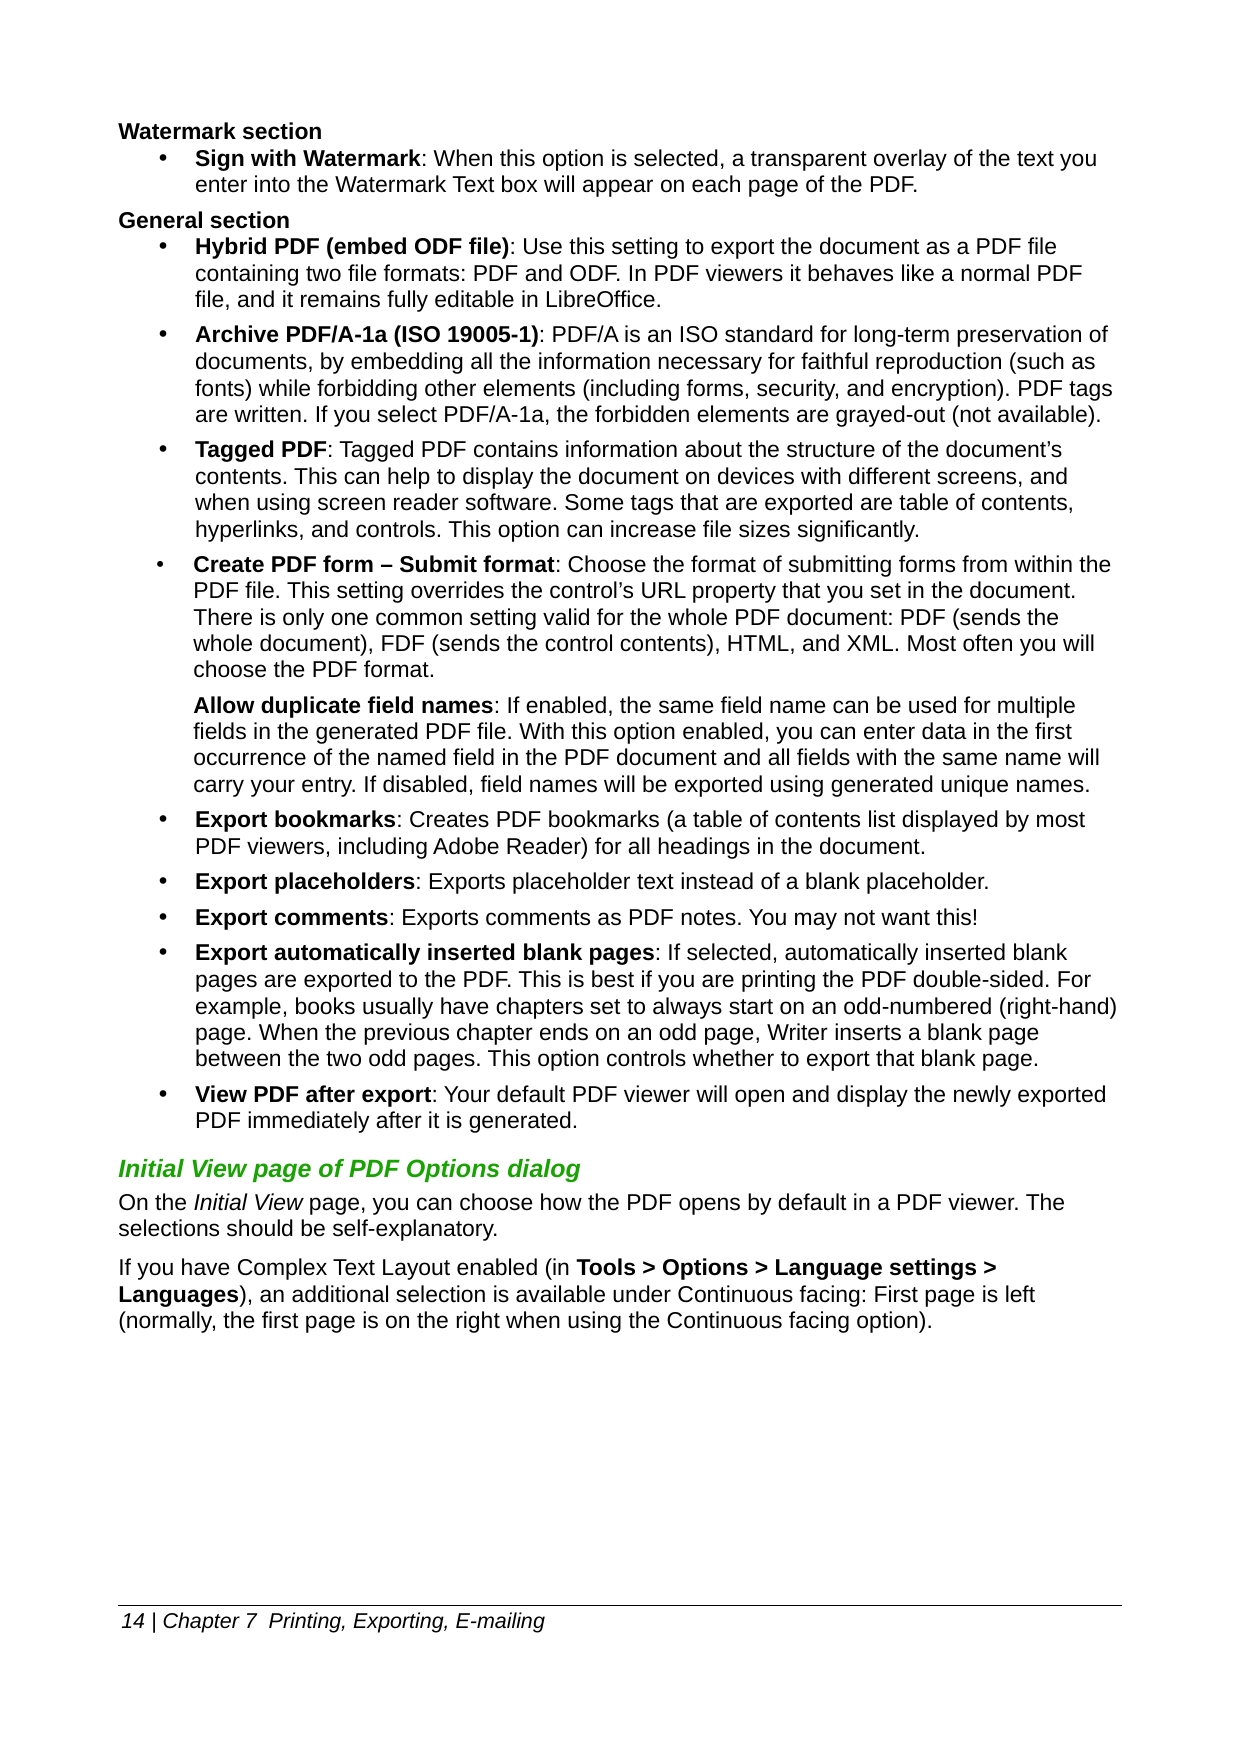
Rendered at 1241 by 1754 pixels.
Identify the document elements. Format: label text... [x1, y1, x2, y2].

list Sign with Watermark: When this option is selected, a transparent overlay of the text you enter into the Watermark Text box will appear on each page of the PDF. [156, 144, 1122, 198]
list Hybrid PDF (embed ODF file): Use this setting to export the document as a PDF file containing two file formats: PDF and ODF. In PDF viewers it behaves like a normal PDF file, and it remains fully editable in LibreOffice. [156, 233, 1122, 312]
list Export placeholders: Exports placeholder text instead of a blank placeholder. [156, 868, 1122, 895]
list Tagged PDF: Tagged PDF contains information about the structure of the document’s contents. This can help to display the document on devices with different screens, and when using screen reader software. Some tags that are exported are table of contents, hyperlinks, and controls. This option can increase file sizes significantly. [156, 436, 1122, 542]
list Allow duplicate field names: If enabled, the same field name can be used for multiple fields in the generated PDF file. With this option enabled, you can enter data in the first occurrence of the named field in the PDF document and all fields with the same name will carry your entry. If disabled, field names will be exported using generated unique names. [156, 692, 1122, 797]
text If you have Complex Text Layout enabled (in Tools > Options > Language settings > Languages), an additional selection is available under Continuous facing: First page is left (normally, the first page is on the right when using the Continuous facing option). [118, 1254, 1122, 1333]
list Create PDF form – Submit format: Choose the format of submitting forms from within the PDF file. This setting overrides the control’s URL property that you set in the document. There is only one common setting valid for the whole PDF document: PDF (sends the whole document), FDF (sends the control contents), HTML, and XML. Most often you will choose the PDF format. [156, 551, 1122, 683]
list Export bookmarks: Creates PDF bookmarks (a table of contents list displayed by most PDF viewers, including Adobe Reader) for all headings in the document. [156, 806, 1122, 859]
subtitle Initial View page of PDF Options dialog [118, 1154, 1122, 1183]
list Archive PDF/A-1a (ISO 19005-1): PDF/A is an ISO standard for long-term preservation of documents, by embedding all the information necessary for faithful reproduction (such as fonts) while forbidding other elements (including forms, security, and encryption). PDF tags are written. If you select PDF/A-1a, the forbidden elements are grayed-out (not available). [156, 321, 1122, 427]
text General section [118, 207, 1122, 233]
text On the Initial View page, you can choose how the PDF opens by default in a PDF viewer. The selections should be self-explanatory. [118, 1189, 1122, 1242]
list Export automatically inserted blank pages: If selected, automatically inserted blank pages are exported to the PDF. This is best if you are printing the PDF double-sided. For example, books usually have chapters set to always start on an odd-numbered (right-hand) page. When the previous chapter ends on an odd page, Writer inserts a blank page between the two odd pages. This option controls whether to export that blank page. [156, 939, 1122, 1072]
list View PDF after export: Your default PDF viewer will open and display the newly exported PDF immediately after it is generated. [156, 1081, 1122, 1134]
list Export comments: Exports comments as PDF notes. You may not want this! [156, 904, 1122, 931]
text Watermark section [118, 118, 1122, 144]
